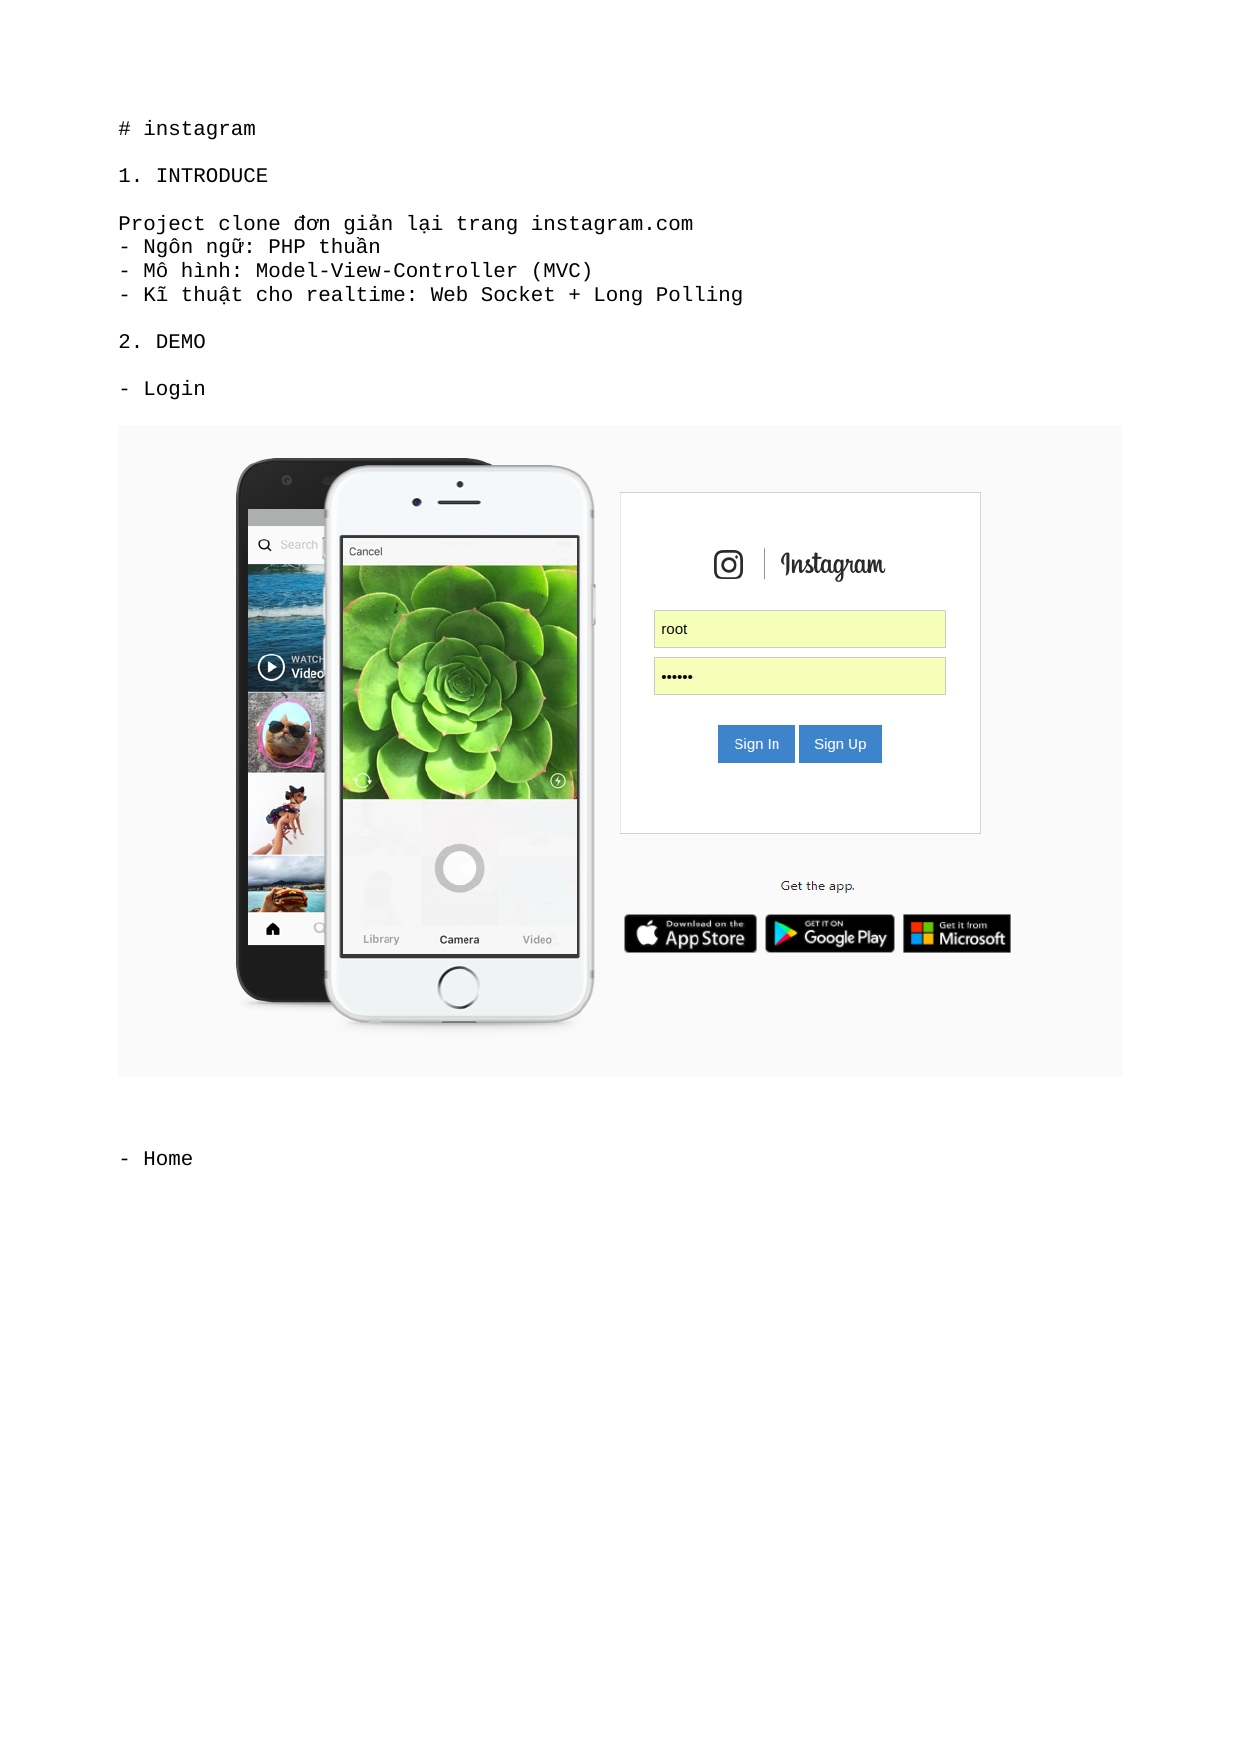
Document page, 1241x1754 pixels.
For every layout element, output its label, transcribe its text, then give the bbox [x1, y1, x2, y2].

text 1. INTRODUCE [118, 165, 1122, 189]
text - Login [118, 378, 1122, 402]
text - Kĩ thuật cho realtime: Web Socket + Long Polling [118, 284, 1122, 307]
text Project clone đơn giản lại trang instagram.com [118, 213, 1122, 236]
text 2. DEMO [118, 331, 1122, 354]
picture [118, 425, 1123, 1077]
text - Mô hình: Model-View-Controller (MVC) [118, 260, 1122, 284]
text # instagram [118, 118, 1122, 142]
text - Home [118, 1148, 1122, 1171]
text - Ngôn ngữ: PHP thuần [118, 236, 1122, 260]
